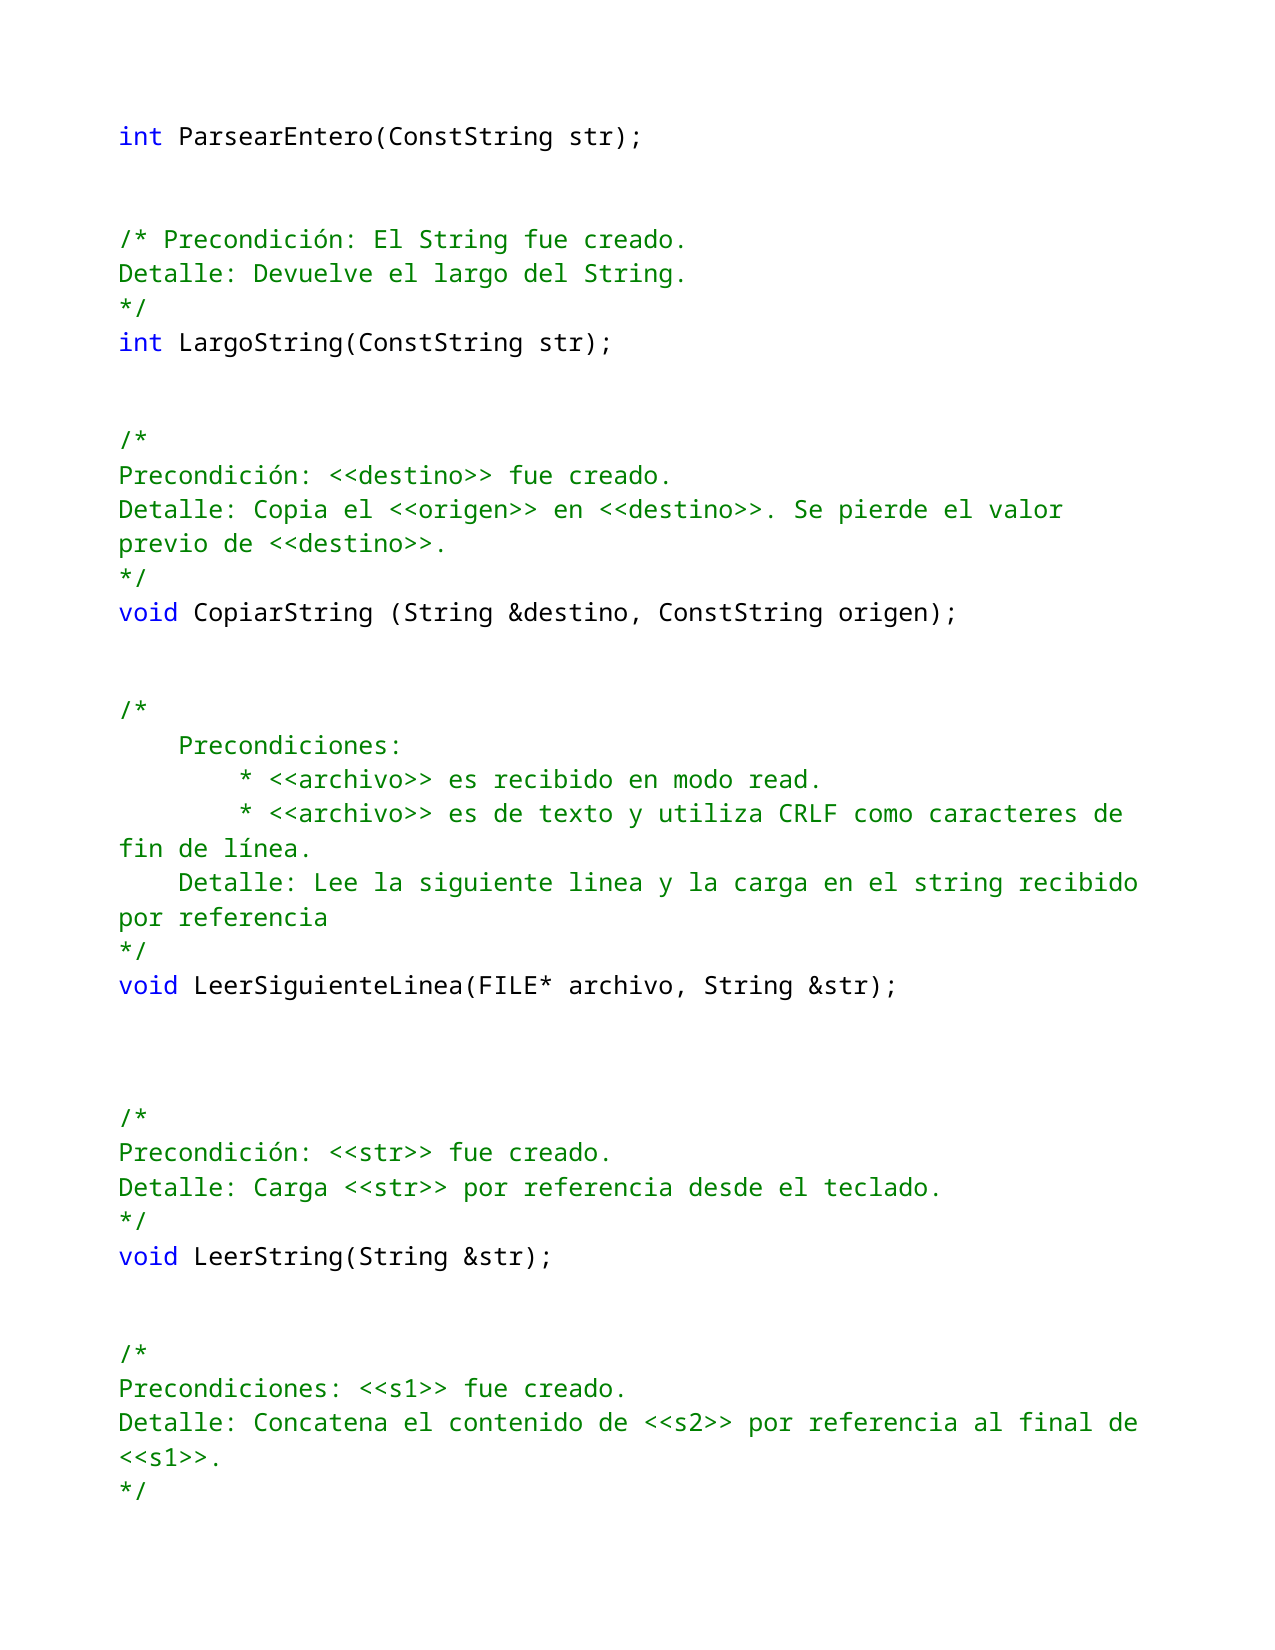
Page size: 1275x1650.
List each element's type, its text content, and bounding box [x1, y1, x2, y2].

text */ [118, 290, 1157, 324]
text Detalle: Carga <<str>> por referencia desde el teclado. [118, 1169, 1157, 1203]
text /* [118, 1336, 1157, 1370]
text int ParsearEntero(ConstString str); [118, 118, 1157, 152]
text /* [118, 1100, 1157, 1135]
text */ [118, 560, 1157, 594]
text */ [118, 1203, 1157, 1238]
text Detalle: Lee la siguiente linea y la carga en el string recibido por referencia [118, 864, 1157, 933]
text /* [118, 423, 1157, 457]
text int LargoString(ConstString str); [118, 324, 1157, 359]
text * <<archivo>> es recibido en modo read. [118, 761, 1157, 796]
text Precondiciones: [118, 727, 1157, 761]
text Detalle: Copia el <<origen>> en <<destino>>. Se pierde el valor previo de <<destino>>. [118, 491, 1157, 560]
text */ [118, 1473, 1157, 1508]
text /* Precondición: El String fue creado. [118, 221, 1157, 256]
text * <<archivo>> es de texto y utiliza CRLF como caracteres de fin de línea. [118, 796, 1157, 864]
text */ [118, 933, 1157, 968]
text Detalle: Devuelve el largo del String. [118, 256, 1157, 290]
text void LeerString(String &str); [118, 1238, 1157, 1272]
text Precondición: <<destino>> fue creado. [118, 457, 1157, 491]
text void CopiarString (String &destino, ConstString origen); [118, 594, 1157, 629]
text Precondición: <<str>> fue creado. [118, 1135, 1157, 1169]
text Precondiciones: <<s1>> fue creado. [118, 1370, 1157, 1405]
text void LeerSiguienteLinea(FILE* archivo, String &str); [118, 968, 1157, 1002]
text Detalle: Concatena el contenido de <<s2>> por referencia al final de <<s1>>. [118, 1405, 1157, 1473]
text /* [118, 693, 1157, 727]
